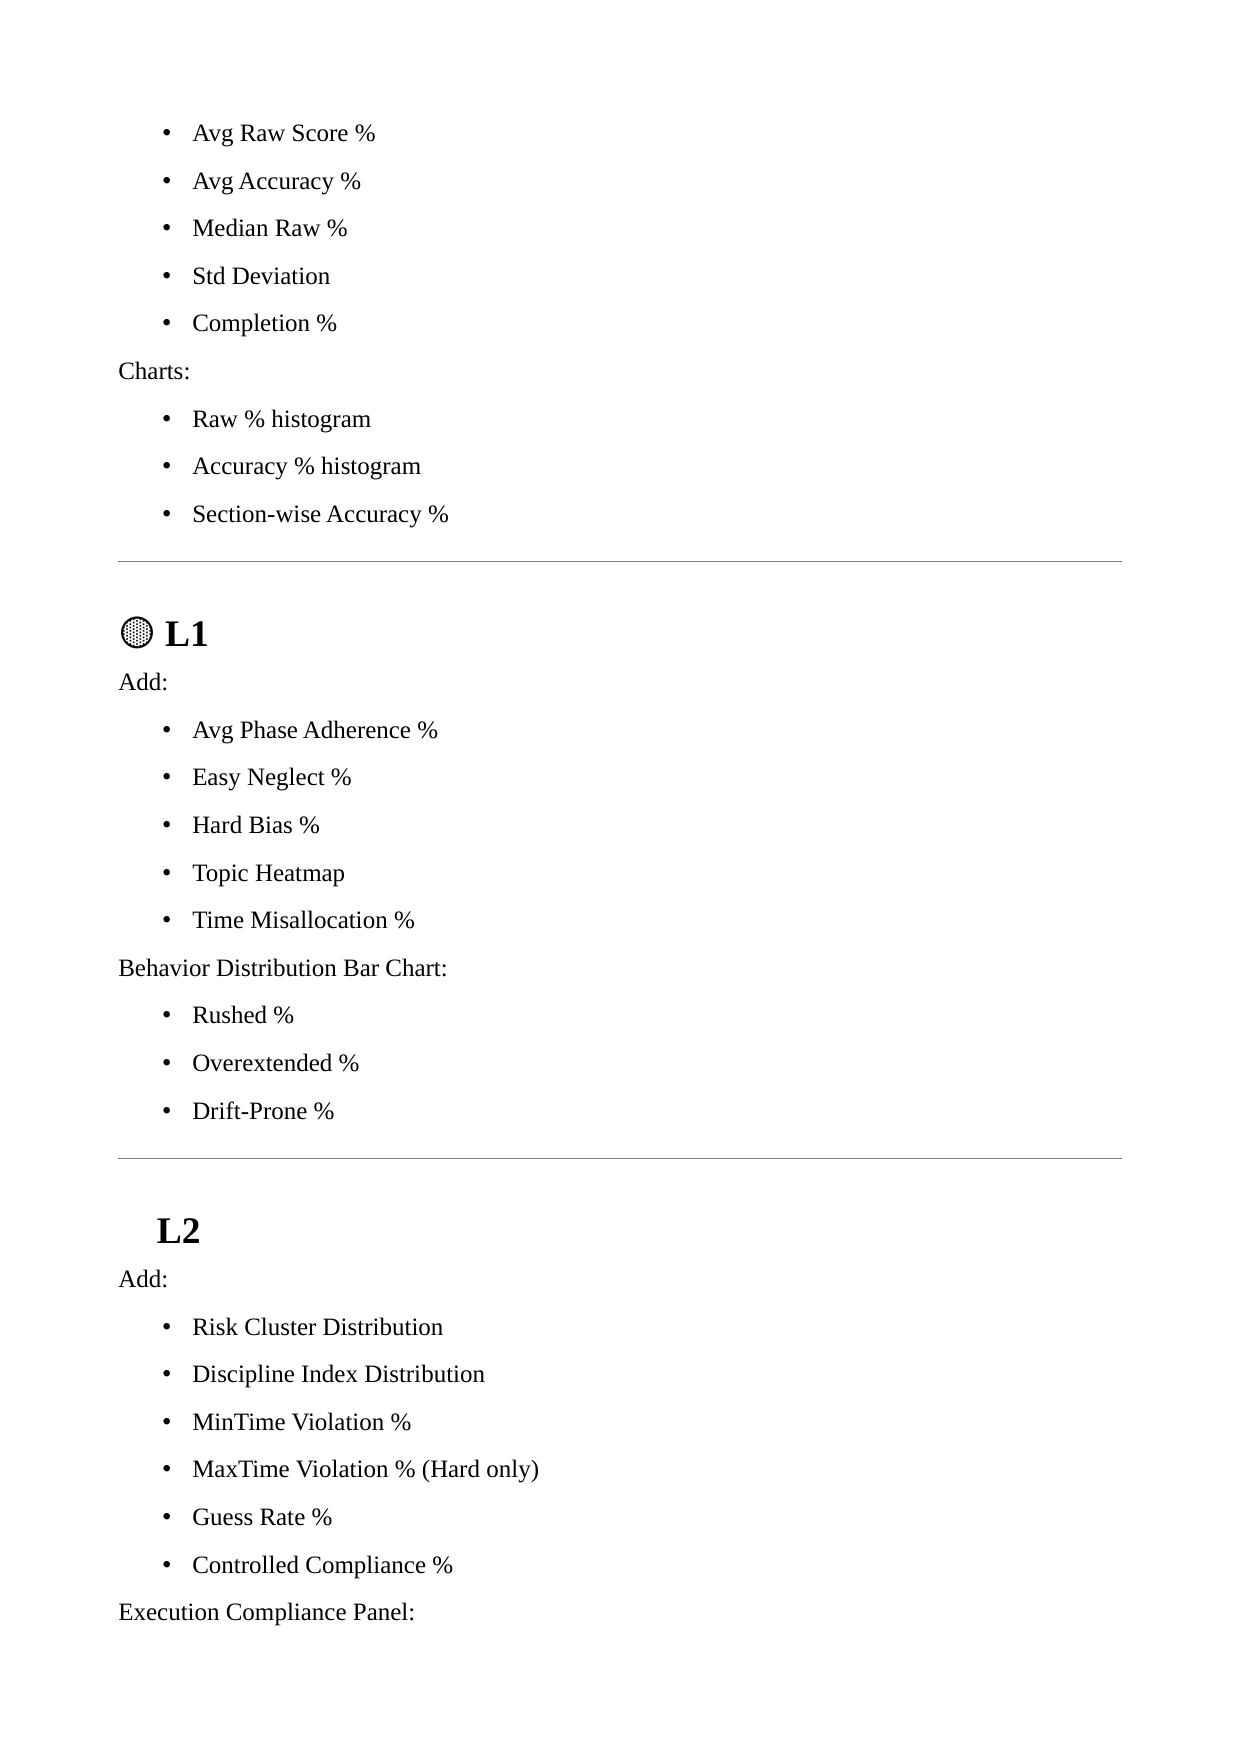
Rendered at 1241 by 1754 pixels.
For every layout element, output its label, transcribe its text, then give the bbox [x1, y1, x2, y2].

list Section-wise Accuracy % [162, 499, 1122, 528]
text Execution Compliance Panel: [118, 1597, 1122, 1626]
list Std Deviation [162, 261, 1122, 290]
text Behavior Distribution Bar Chart: [118, 953, 1122, 982]
list Time Misallocation % [162, 905, 1122, 934]
subtitle 🔵 L2 [118, 1208, 1122, 1252]
list Controlled Compliance % [162, 1550, 1122, 1578]
subtitle 🟡 L1 [118, 612, 1122, 655]
list Guess Rate % [162, 1502, 1122, 1531]
list Raw % histogram [162, 404, 1122, 432]
list Discipline Index Distribution [162, 1359, 1122, 1388]
list MinTime Violation % [162, 1407, 1122, 1436]
text Add: [118, 667, 1122, 696]
list Accuracy % histogram [162, 451, 1122, 480]
list Avg Raw Score % [162, 118, 1122, 147]
list Topic Heatmap [162, 858, 1122, 886]
text Charts: [118, 356, 1122, 385]
list Avg Accuracy % [162, 166, 1122, 194]
list Overextended % [162, 1048, 1122, 1077]
list Completion % [162, 308, 1122, 337]
list Hard Bias % [162, 810, 1122, 839]
text Add: [118, 1264, 1122, 1293]
list MaxTime Violation % (Hard only) [162, 1454, 1122, 1483]
list Risk Cluster Distribution [162, 1312, 1122, 1340]
list Easy Neglect % [162, 762, 1122, 791]
list Avg Phase Adherence % [162, 715, 1122, 744]
list Drift-Prone % [162, 1096, 1122, 1124]
list Rushed % [162, 1001, 1122, 1029]
list Median Raw % [162, 213, 1122, 242]
